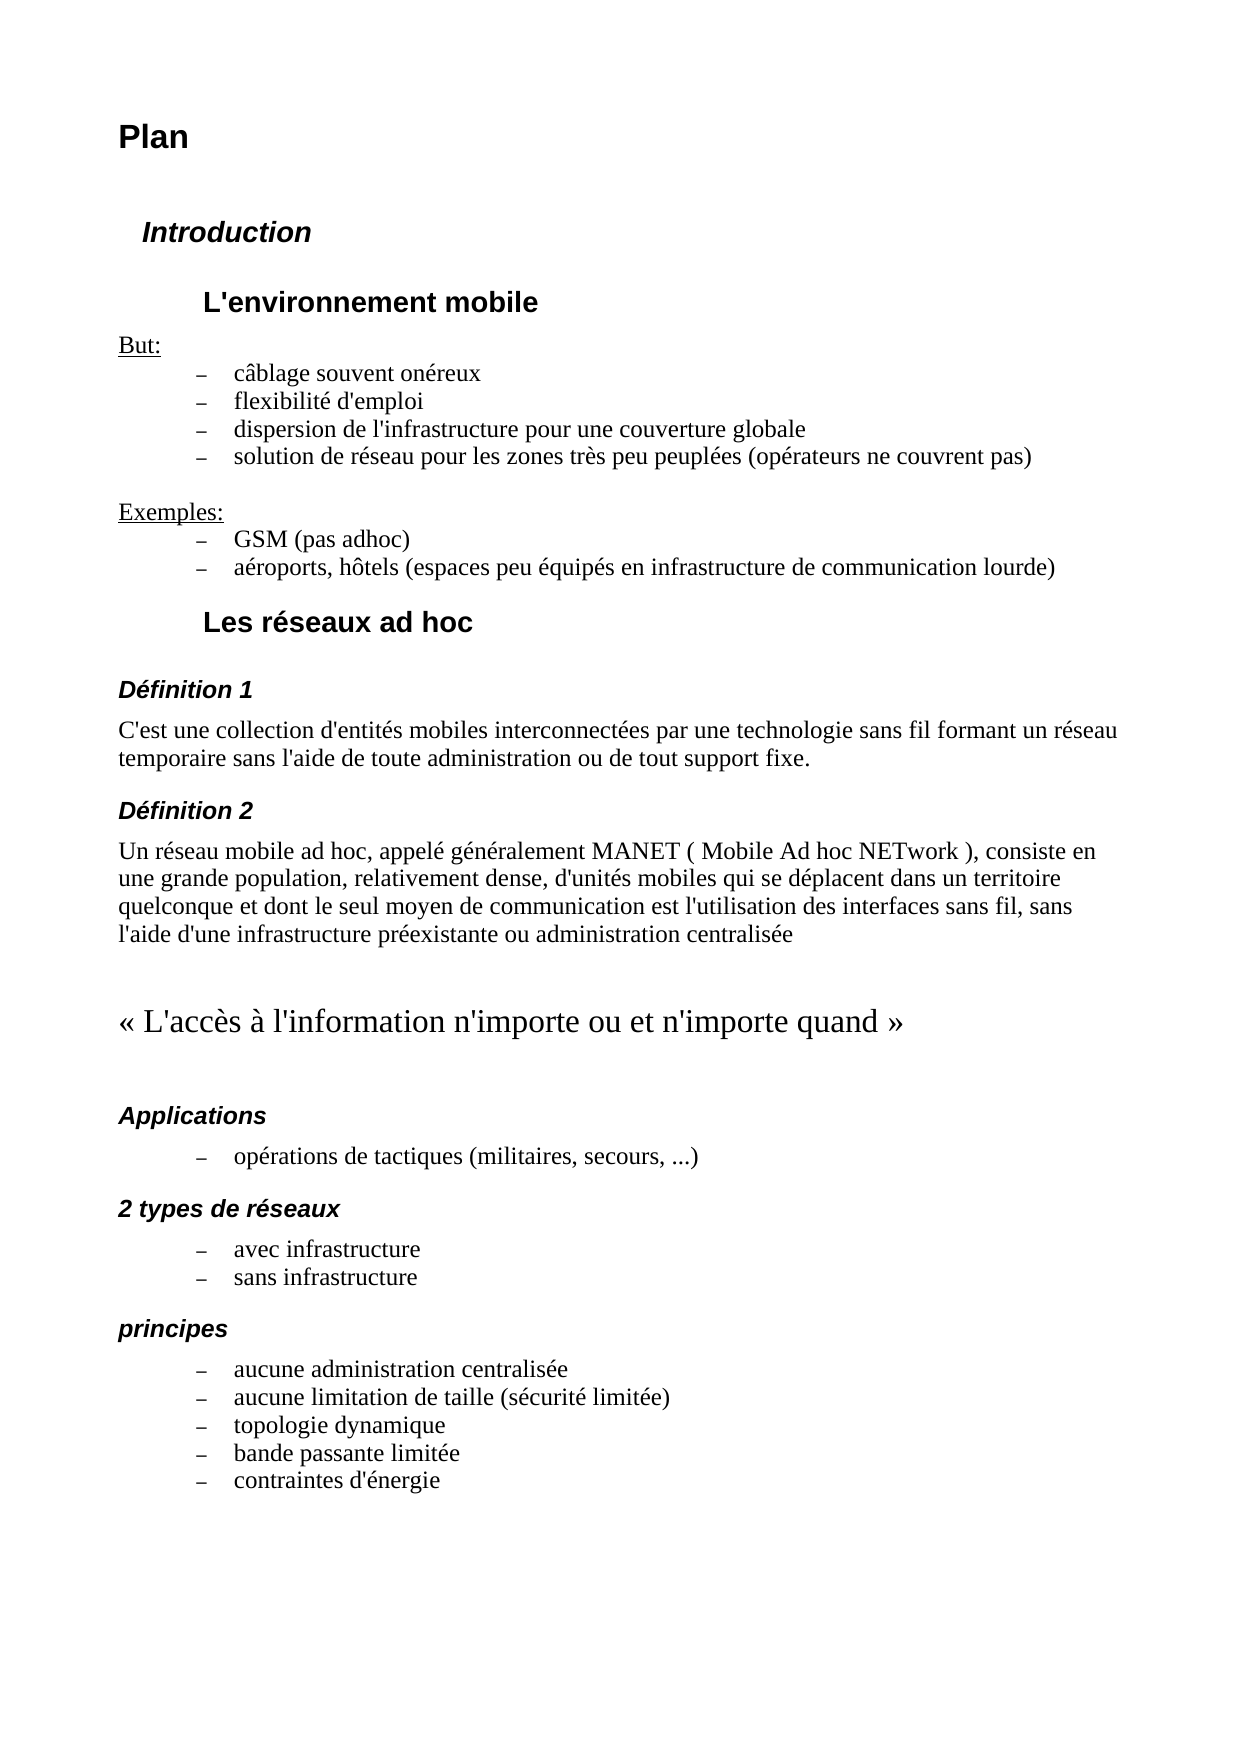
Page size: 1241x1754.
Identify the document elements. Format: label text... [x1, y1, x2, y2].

list aéroports, hôtels (espaces peu équipés en infrastructure de communication lourde) [196, 553, 1122, 581]
list contraintes d'énergie [196, 1466, 1122, 1494]
subtitle Introduction [142, 216, 1122, 249]
subtitle Applications [118, 1102, 1122, 1129]
text But: [118, 332, 1122, 359]
list solution de réseau pour les zones très peu peuplées (opérateurs ne couvrent pas) [196, 442, 1122, 470]
list avec infrastructure [196, 1235, 1122, 1263]
list aucune administration centralisée [196, 1356, 1122, 1383]
list GSM (pas adhoc) [196, 526, 1122, 553]
list aucune limitation de taille (sécurité limitée) [196, 1383, 1122, 1411]
list opérations de tactiques (militaires, secours, ...) [196, 1142, 1122, 1170]
list câblage souvent onéreux [196, 359, 1122, 387]
subtitle Les réseaux ad hoc [165, 606, 1122, 638]
text Un réseau mobile ad hoc, appelé généralement MANET ( Mobile Ad hoc NETwork ), consiste en une grande population, relativement dense, d'unités mobiles qui se déplacent dans un territoire quelconque et dont le seul moyen de communication est l'utilisation des interfaces sans fil, sans l'aide d'une infrastructure préexistante ou administration centralisée [118, 837, 1122, 948]
subtitle principes [118, 1315, 1122, 1343]
list flexibilité d'emploi [196, 387, 1122, 415]
list bande passante limitée [196, 1439, 1122, 1466]
text C'est une collection d'entités mobiles interconnectées par une technologie sans fil formant un réseau temporaire sans l'aide de toute administration ou de tout support fixe. [118, 716, 1122, 772]
subtitle 2 types de réseaux [118, 1195, 1122, 1222]
subtitle Définition 1 [118, 676, 1122, 704]
text « L'accès à l'information n'importe ou et n'importe quand » [118, 1003, 1122, 1040]
subtitle L'environnement mobile [165, 286, 1122, 319]
list topologie dynamique [196, 1411, 1122, 1439]
list sans infrastructure [196, 1263, 1122, 1290]
subtitle Plan [118, 118, 1122, 156]
text Exemples: [118, 498, 1122, 526]
list dispersion de l'infrastructure pour une couverture globale [196, 415, 1122, 442]
subtitle Définition 2 [118, 797, 1122, 824]
